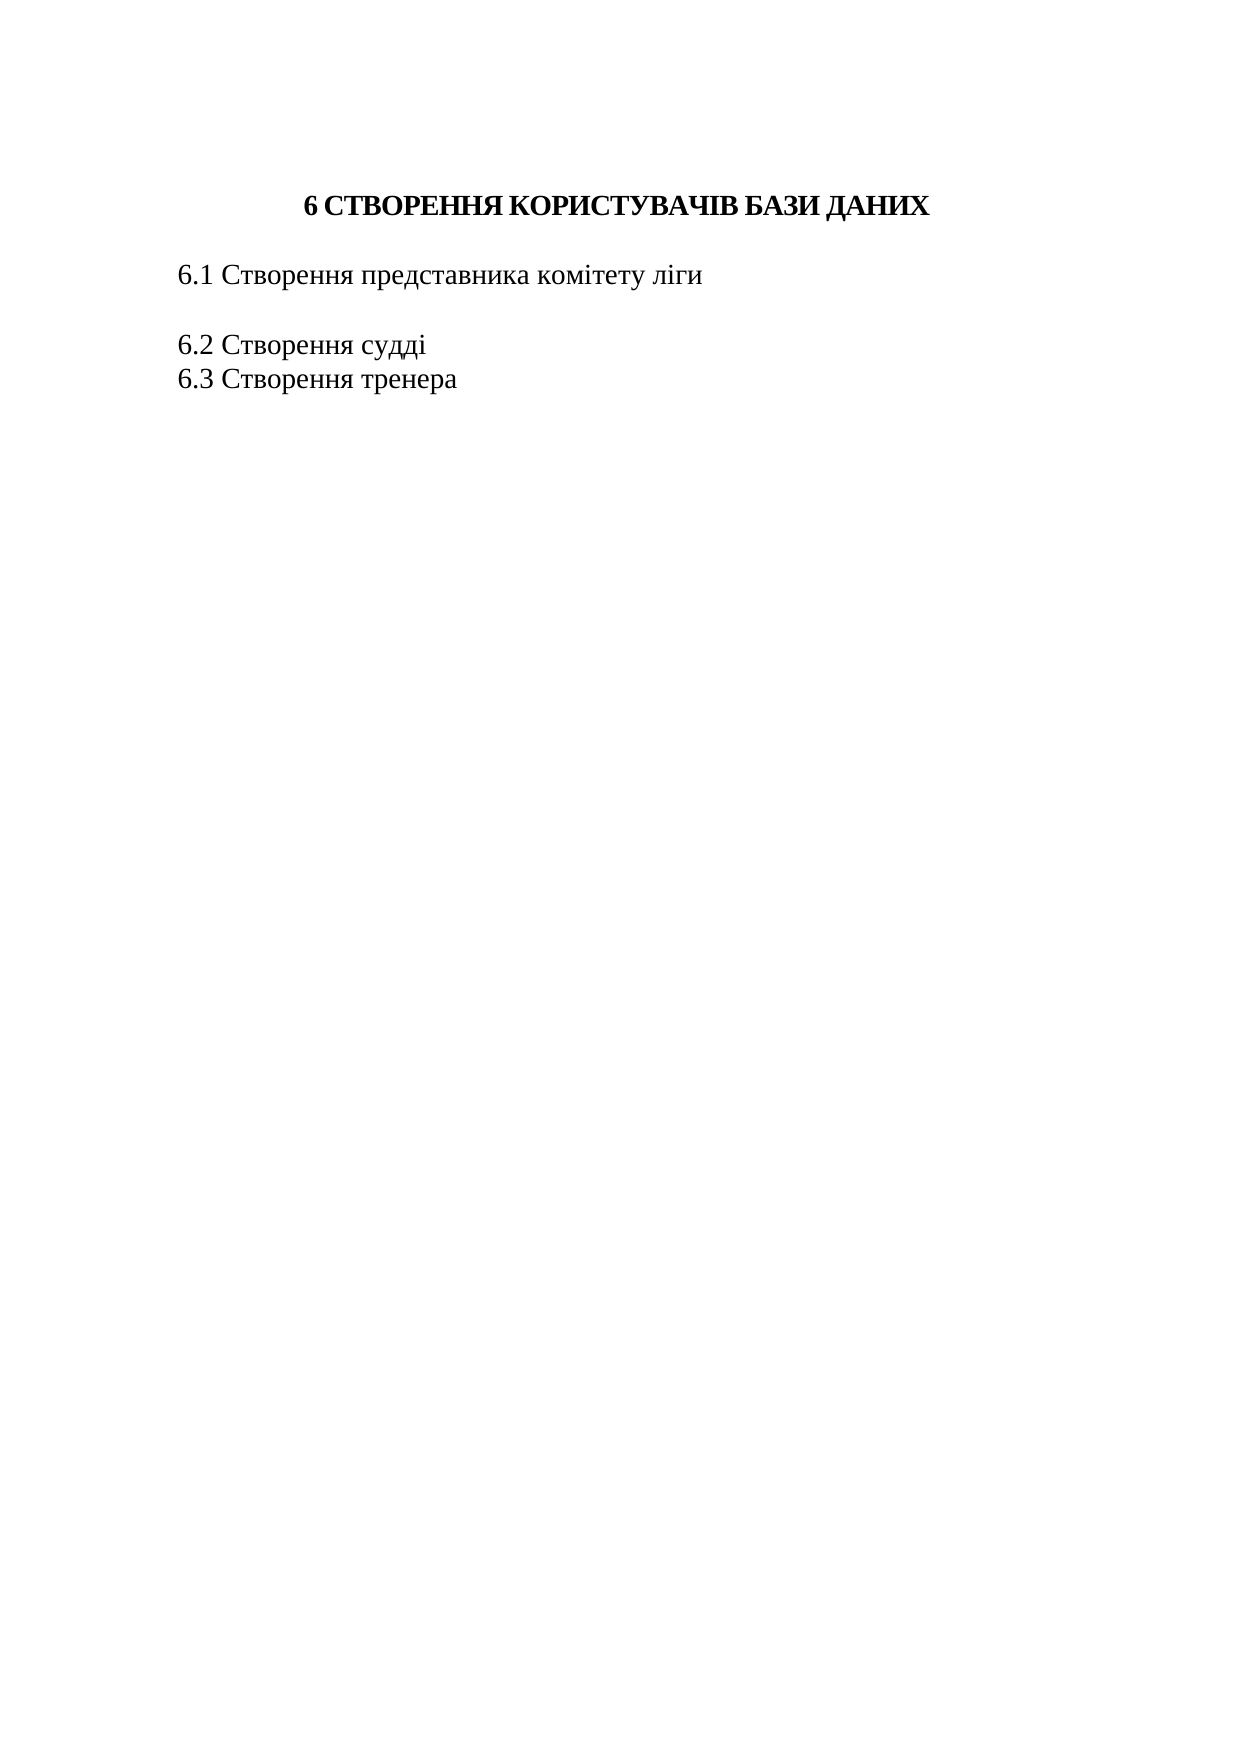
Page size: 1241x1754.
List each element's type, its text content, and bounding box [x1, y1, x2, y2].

text 6.3 Створення тренера [118, 362, 1116, 395]
text 6.1 Створення представника комітету ліги [118, 257, 1116, 291]
text 6.2 Створення судді [118, 327, 1116, 360]
subtitle 6 Створення користувачів бази даних [118, 188, 1116, 221]
